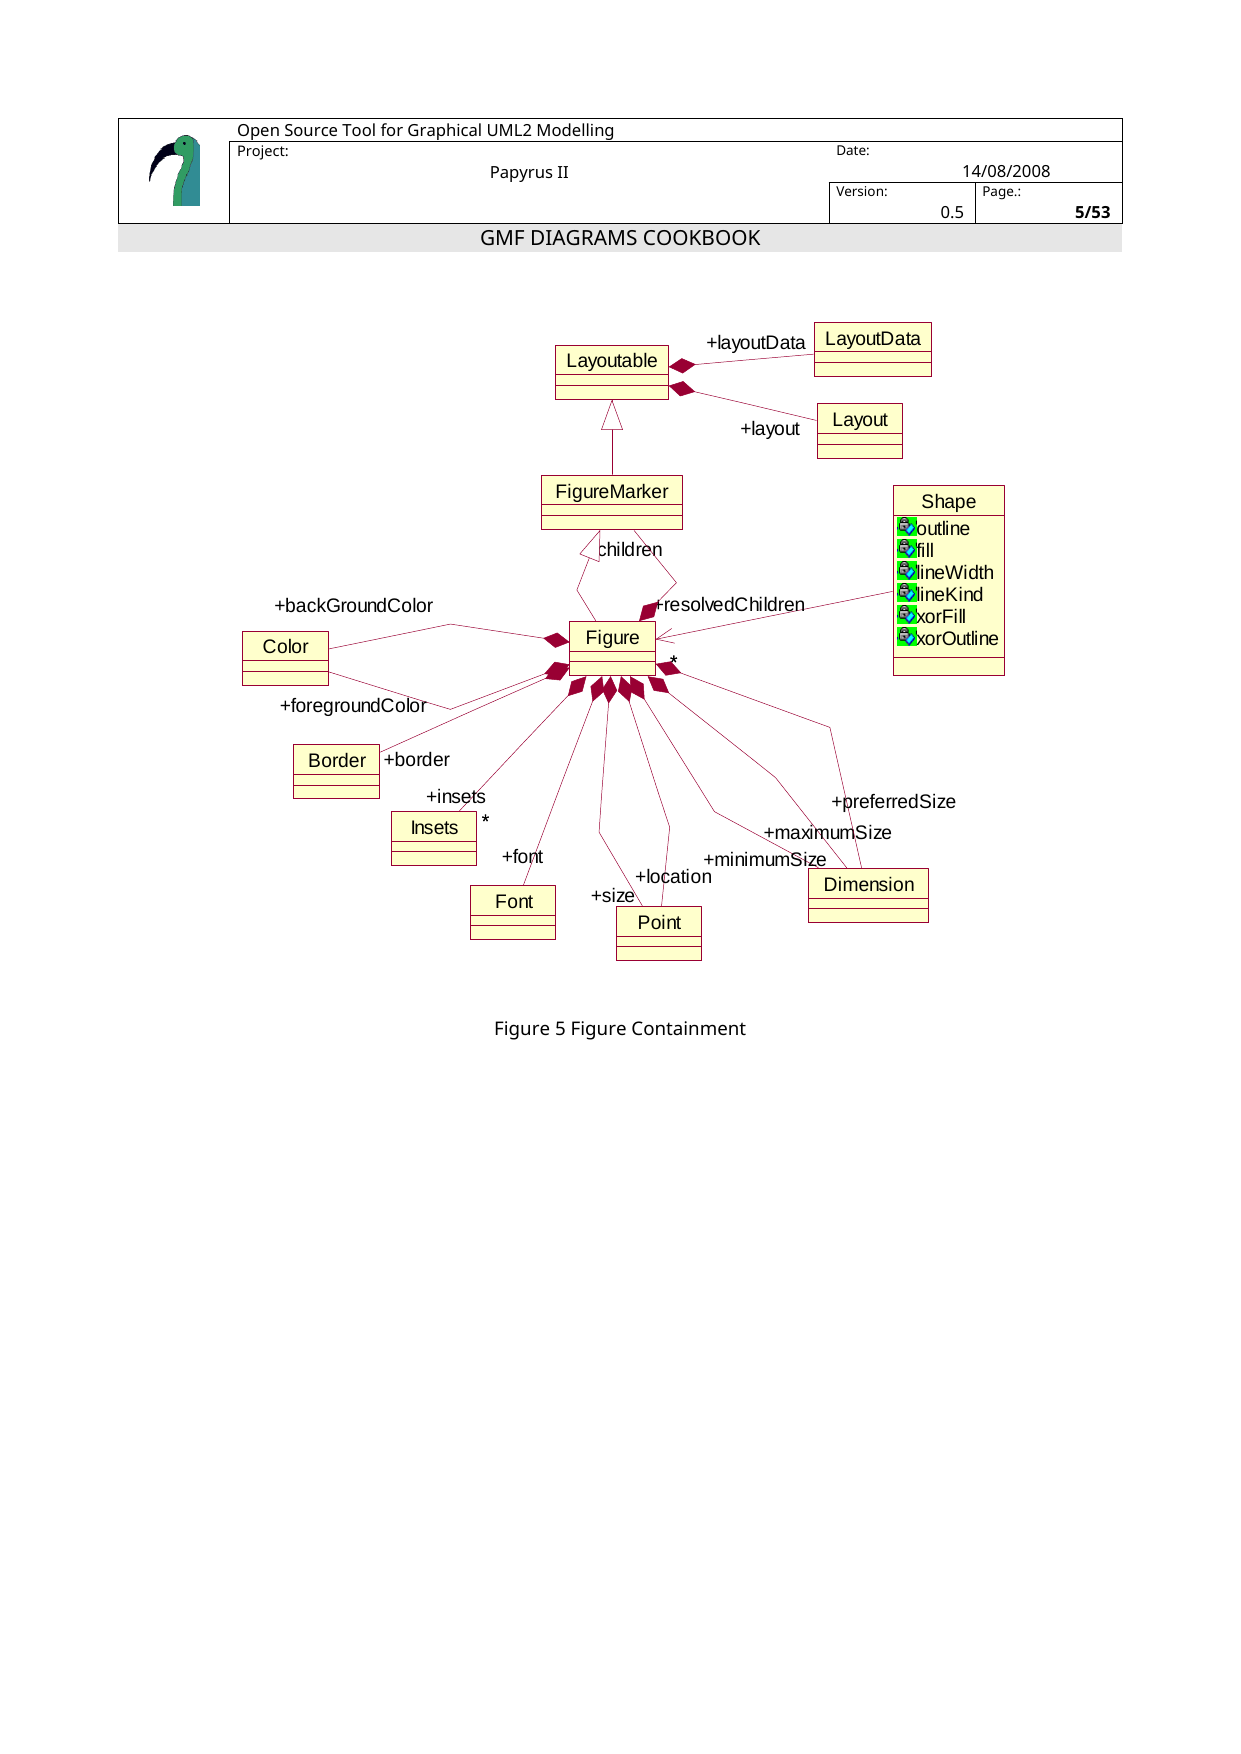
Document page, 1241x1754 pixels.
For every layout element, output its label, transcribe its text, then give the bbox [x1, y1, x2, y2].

picture [147, 133, 201, 209]
text Figure 5 Figure Containment [118, 1015, 1122, 1041]
